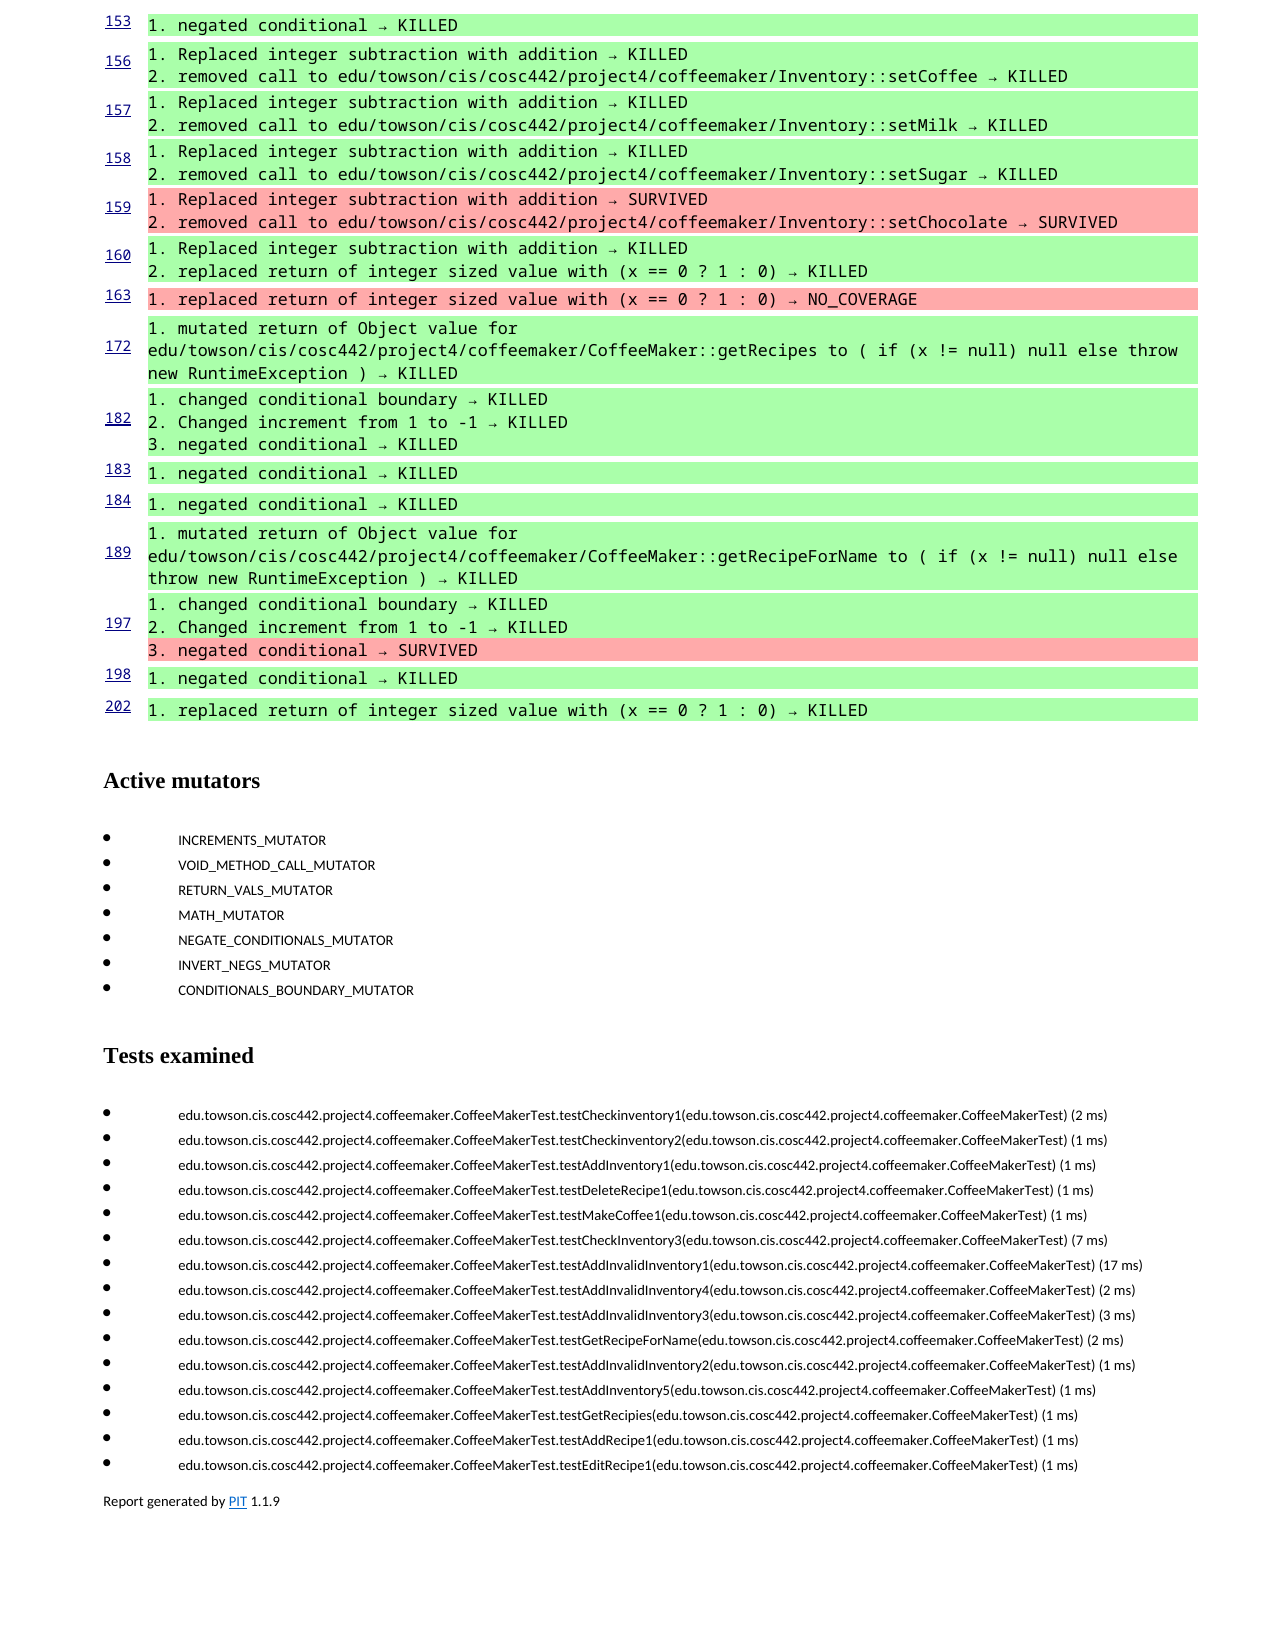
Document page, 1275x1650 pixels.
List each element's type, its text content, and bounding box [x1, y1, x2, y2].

table_cell [135, 386, 146, 457]
table_cell 157 [103, 89, 135, 138]
list edu.towson.cis.cosc442.project4.coffeemaker.CoffeeMakerTest.testAddInventory5(edu.towson.cis.cosc442.project4.coffeemaker.CoffeeMakerTest) (1 ms) [103, 1375, 1200, 1400]
list edu.towson.cis.cosc442.project4.coffeemaker.CoffeeMakerTest.testAddInvalidInventory2(edu.towson.cis.cosc442.project4.coffeemaker.CoffeeMakerTest) (1 ms) [103, 1350, 1200, 1375]
list edu.towson.cis.cosc442.project4.coffeemaker.CoffeeMakerTest.testAddRecipe1(edu.towson.cis.cosc442.project4.coffeemaker.CoffeeMakerTest) (1 ms) [103, 1425, 1200, 1450]
subtitle Active mutators [103, 756, 1200, 794]
table_cell 163 [103, 284, 135, 315]
table_cell 198 [103, 663, 135, 694]
table_cell [135, 186, 146, 235]
list edu.towson.cis.cosc442.project4.coffeemaker.CoffeeMakerTest.testDeleteRecipe1(edu.towson.cis.cosc442.project4.coffeemaker.CoffeeMakerTest) (1 ms) [103, 1175, 1200, 1200]
text Report generated by PIT 1.1.9 [103, 1475, 1200, 1510]
list edu.towson.cis.cosc442.project4.coffeemaker.CoffeeMakerTest.testCheckInventory3(edu.towson.cis.cosc442.project4.coffeemaker.CoffeeMakerTest) (7 ms) [103, 1225, 1200, 1250]
table_cell 189 [103, 520, 135, 591]
table_cell [135, 591, 146, 662]
table_cell 1. negated conditional → KILLED [146, 9, 1199, 41]
table_cell 1. replaced return of integer sized value with (x == 0 ? 1 : 0) → NO_COVERAGE [146, 284, 1199, 315]
table_cell [135, 89, 146, 138]
table_cell [135, 457, 146, 489]
list edu.towson.cis.cosc442.project4.coffeemaker.CoffeeMakerTest.testEditRecipe1(edu.towson.cis.cosc442.project4.coffeemaker.CoffeeMakerTest) (1 ms) [103, 1450, 1200, 1475]
list CONDITIONALS_BOUNDARY_MUTATOR [103, 975, 1200, 1000]
list MATH_MUTATOR [103, 900, 1200, 925]
table_cell [135, 41, 146, 89]
table_cell [135, 284, 146, 315]
list edu.towson.cis.cosc442.project4.coffeemaker.CoffeeMakerTest.testAddInventory1(edu.towson.cis.cosc442.project4.coffeemaker.CoffeeMakerTest) (1 ms) [103, 1150, 1200, 1175]
list edu.towson.cis.cosc442.project4.coffeemaker.CoffeeMakerTest.testAddInvalidInventory3(edu.towson.cis.cosc442.project4.coffeemaker.CoffeeMakerTest) (3 ms) [103, 1300, 1200, 1325]
list edu.towson.cis.cosc442.project4.coffeemaker.CoffeeMakerTest.testCheckinventory2(edu.towson.cis.cosc442.project4.coffeemaker.CoffeeMakerTest) (1 ms) [103, 1125, 1200, 1150]
table_cell [135, 315, 146, 386]
table_cell 172 [103, 315, 135, 386]
list edu.towson.cis.cosc442.project4.coffeemaker.CoffeeMakerTest.testCheckinventory1(edu.towson.cis.cosc442.project4.coffeemaker.CoffeeMakerTest) (2 ms) [103, 1100, 1200, 1125]
table_cell [135, 663, 146, 694]
table_cell 153 [103, 9, 135, 41]
list edu.towson.cis.cosc442.project4.coffeemaker.CoffeeMakerTest.testAddInvalidInventory4(edu.towson.cis.cosc442.project4.coffeemaker.CoffeeMakerTest) (2 ms) [103, 1275, 1200, 1300]
list NEGATE_CONDITIONALS_MUTATOR [103, 925, 1200, 950]
table_cell 1. negated conditional → KILLED [146, 489, 1199, 520]
table_cell 156 [103, 41, 135, 89]
table_cell 160 [103, 235, 135, 283]
table_cell 183 [103, 457, 135, 489]
table_cell [135, 489, 146, 520]
list INCREMENTS_MUTATOR [103, 825, 1200, 850]
table_cell 202 [103, 694, 135, 725]
table_cell [135, 235, 146, 283]
table_cell 184 [103, 489, 135, 520]
table_cell 1. negated conditional → KILLED [146, 457, 1199, 489]
table_cell [135, 9, 146, 41]
table_cell 182 [103, 386, 135, 457]
list edu.towson.cis.cosc442.project4.coffeemaker.CoffeeMakerTest.testGetRecipies(edu.towson.cis.cosc442.project4.coffeemaker.CoffeeMakerTest) (1 ms) [103, 1400, 1200, 1425]
table_cell 159 [103, 186, 135, 235]
table_cell 197 [103, 591, 135, 662]
subtitle Tests examined [103, 1031, 1200, 1069]
table_cell [135, 694, 146, 725]
list edu.towson.cis.cosc442.project4.coffeemaker.CoffeeMakerTest.testGetRecipeForName(edu.towson.cis.cosc442.project4.coffeemaker.CoffeeMakerTest) (2 ms) [103, 1325, 1200, 1350]
table_cell [135, 520, 146, 591]
table_cell [135, 138, 146, 186]
list edu.towson.cis.cosc442.project4.coffeemaker.CoffeeMakerTest.testAddInvalidInventory1(edu.towson.cis.cosc442.project4.coffeemaker.CoffeeMakerTest) (17 ms) [103, 1250, 1200, 1275]
list INVERT_NEGS_MUTATOR [103, 950, 1200, 975]
list RETURN_VALS_MUTATOR [103, 875, 1200, 900]
list edu.towson.cis.cosc442.project4.coffeemaker.CoffeeMakerTest.testMakeCoffee1(edu.towson.cis.cosc442.project4.coffeemaker.CoffeeMakerTest) (1 ms) [103, 1200, 1200, 1225]
table_cell 1. replaced return of integer sized value with (x == 0 ? 1 : 0) → KILLED [146, 694, 1199, 725]
table_cell 158 [103, 138, 135, 186]
table_cell 1. negated conditional → KILLED [146, 663, 1199, 694]
list VOID_METHOD_CALL_MUTATOR [103, 850, 1200, 875]
